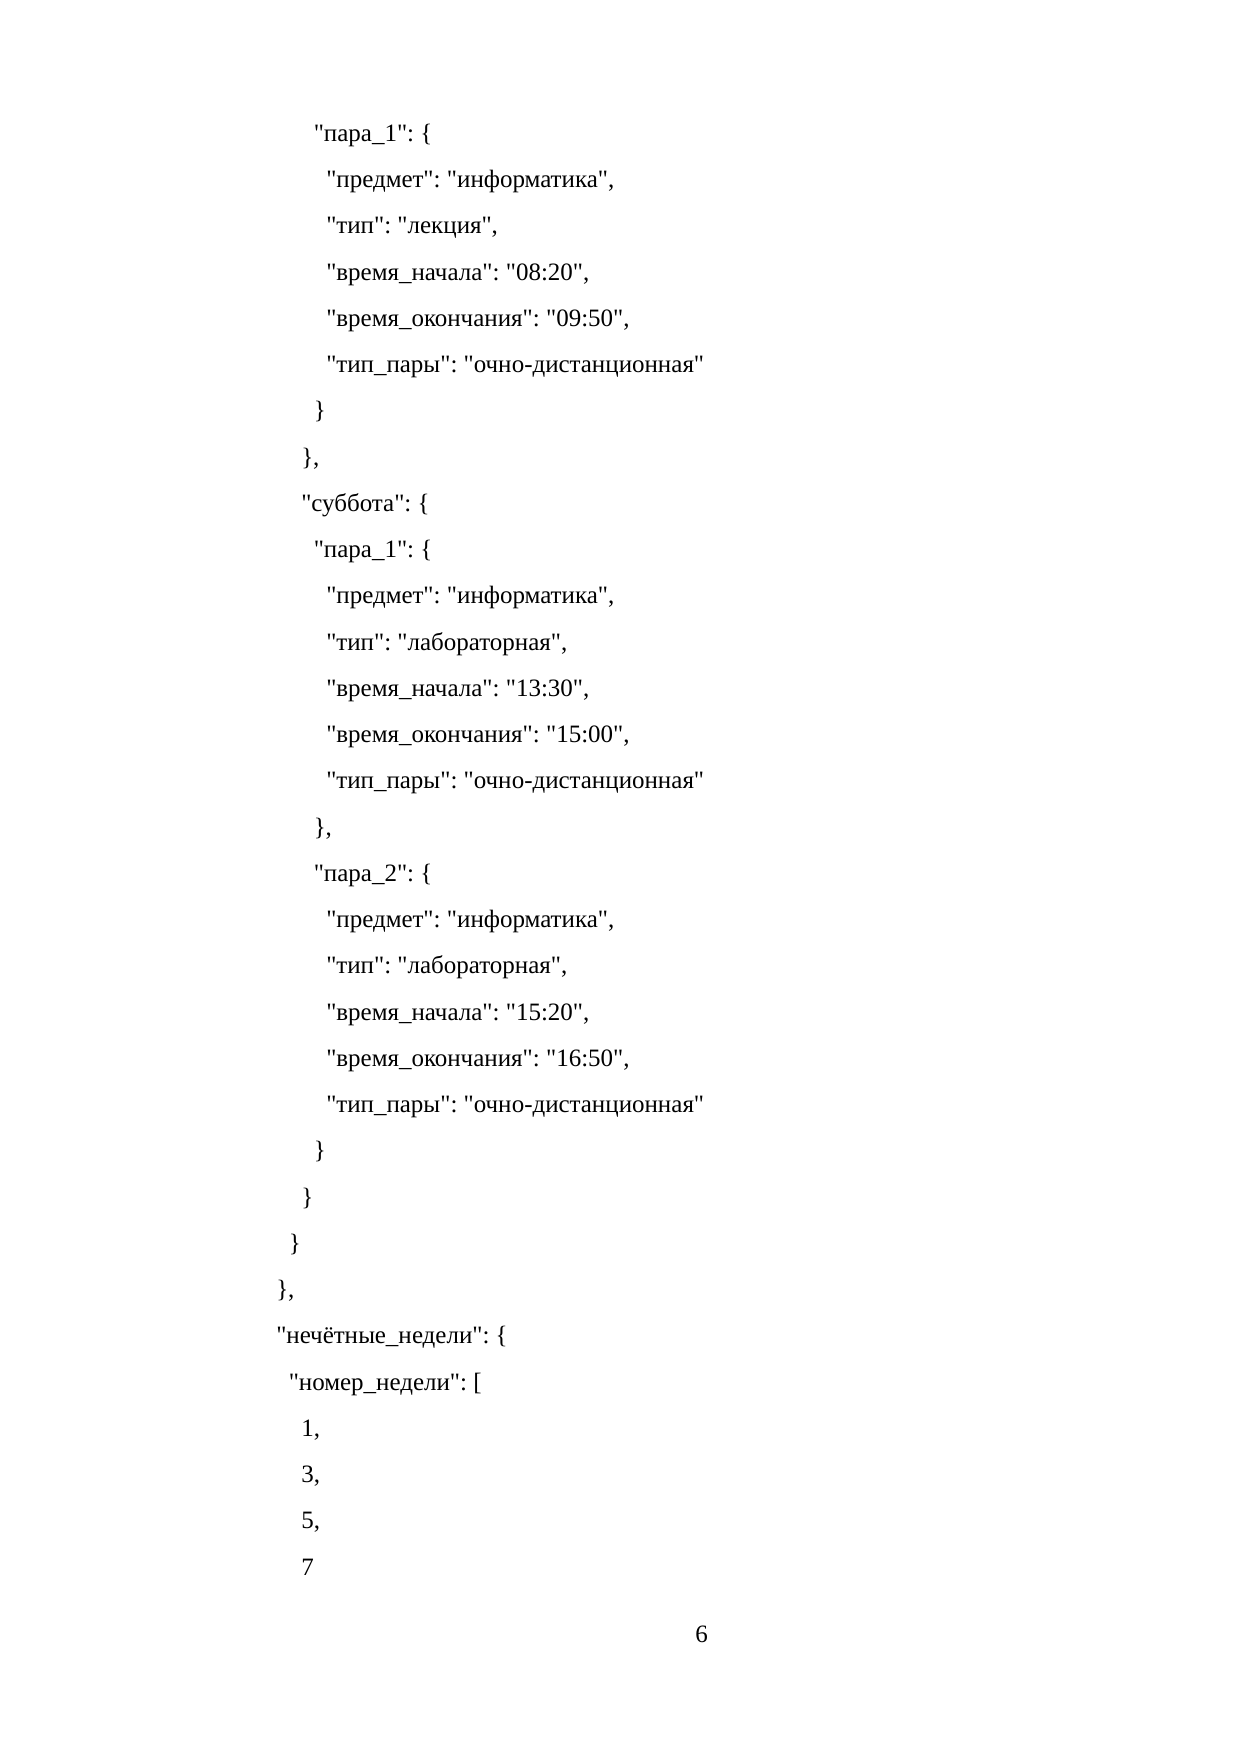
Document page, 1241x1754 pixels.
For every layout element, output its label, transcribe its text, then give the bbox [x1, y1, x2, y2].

text "пара_2": { [251, 858, 1152, 887]
text }, [251, 812, 1152, 841]
text "время_окончания": "15:00", [251, 719, 1152, 748]
text } [251, 1136, 1152, 1164]
text "время_начала": "13:30", [251, 673, 1152, 702]
text "тип": "лабораторная", [251, 951, 1152, 979]
text "время_начала": "08:20", [251, 257, 1152, 286]
text 1, [251, 1413, 1152, 1442]
text "время_окончания": "09:50", [251, 303, 1152, 332]
text 3, [251, 1459, 1152, 1488]
text }, [251, 1274, 1152, 1303]
text "тип_пары": "очно-дистанционная" [251, 1089, 1152, 1118]
text "предмет": "информатика", [251, 581, 1152, 609]
text "суббота": { [251, 488, 1152, 517]
text "тип": "лекция", [251, 211, 1152, 239]
text } [251, 1228, 1152, 1257]
text } [251, 1182, 1152, 1211]
text "пара_1": { [251, 118, 1152, 147]
text } [251, 396, 1152, 424]
text "предмет": "информатика", [251, 904, 1152, 933]
text "время_начала": "15:20", [251, 997, 1152, 1026]
text "тип": "лабораторная", [251, 627, 1152, 656]
text "нечётные_недели": { [251, 1321, 1152, 1349]
text "номер_недели": [ [251, 1367, 1152, 1396]
text }, [251, 442, 1152, 471]
text 5, [251, 1506, 1152, 1534]
text "предмет": "информатика", [251, 164, 1152, 193]
text 7 [251, 1552, 1152, 1581]
text "пара_1": { [251, 534, 1152, 563]
text "время_окончания": "16:50", [251, 1043, 1152, 1072]
text "тип_пары": "очно-дистанционная" [251, 766, 1152, 794]
text "тип_пары": "очно-дистанционная" [251, 349, 1152, 378]
